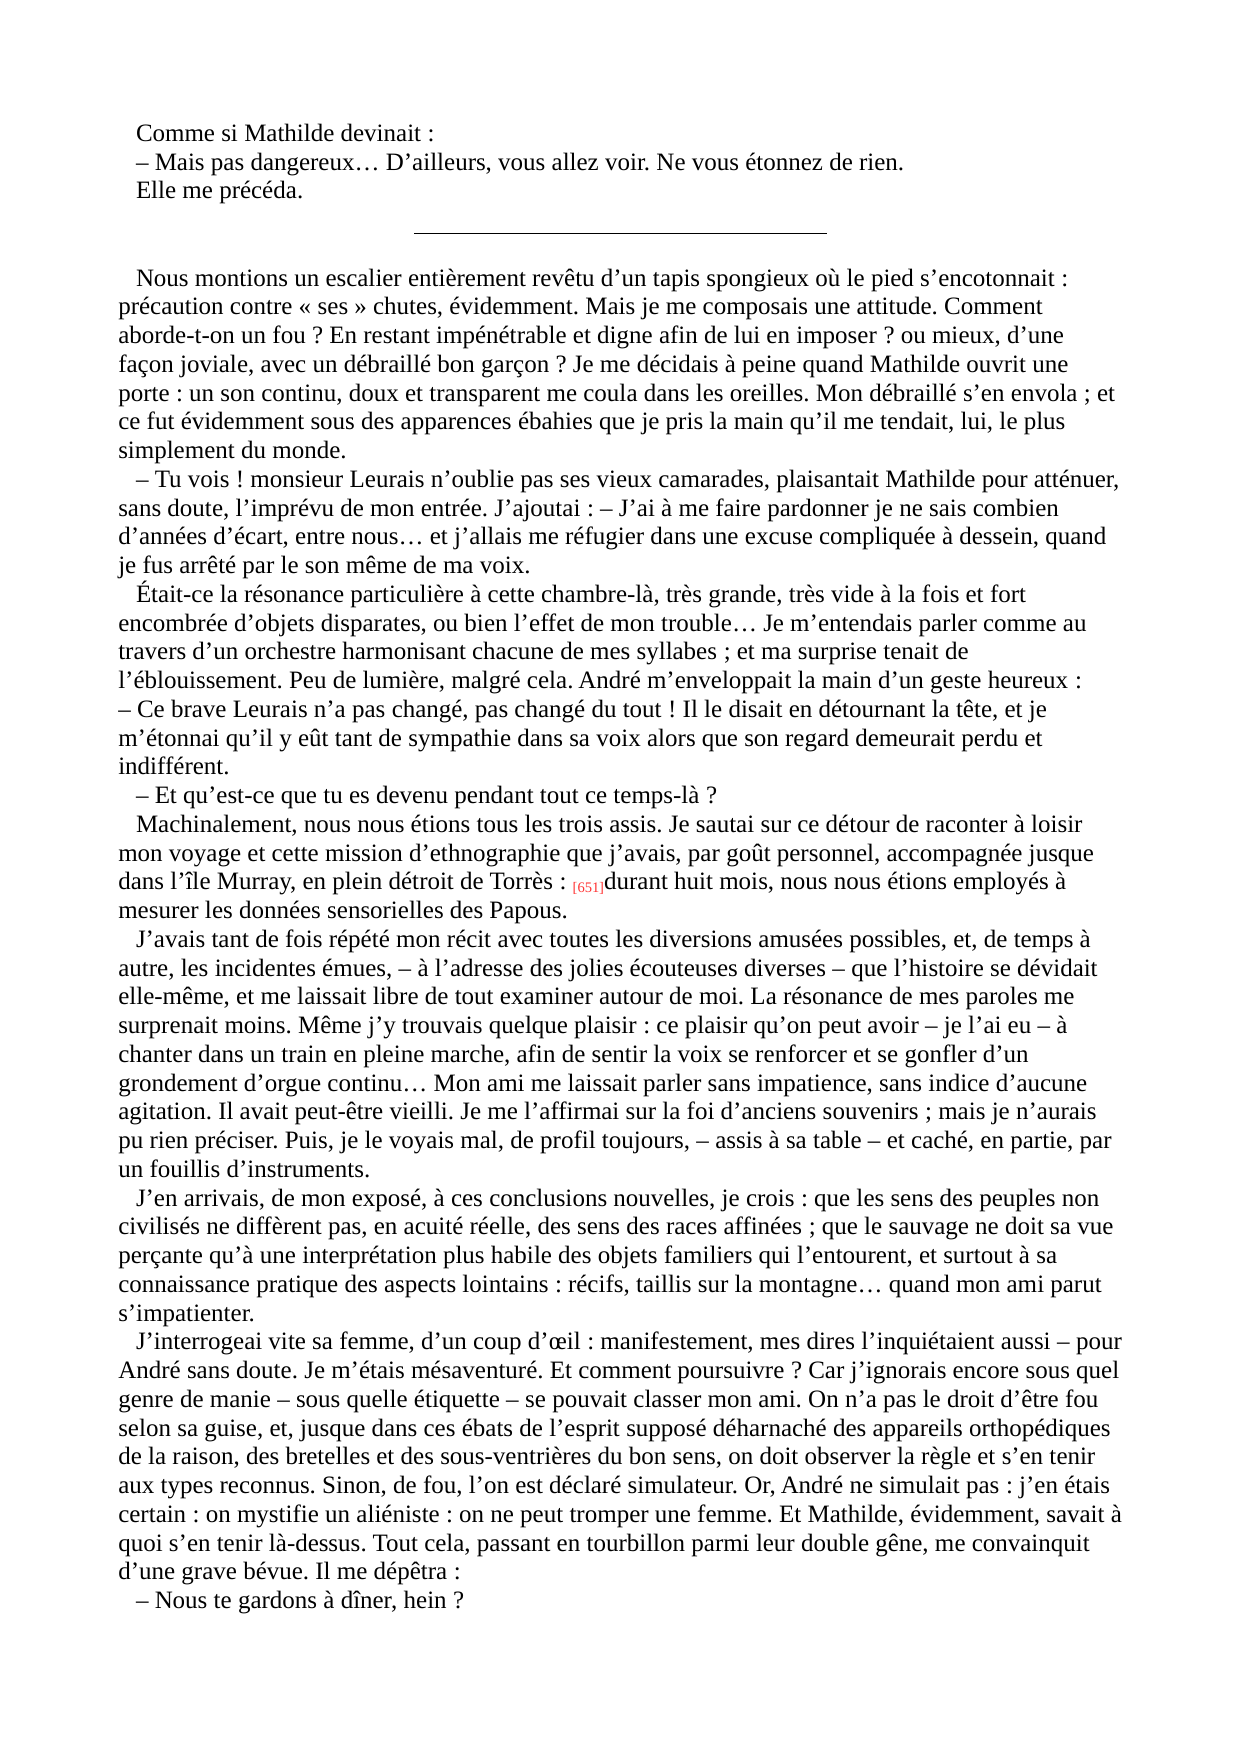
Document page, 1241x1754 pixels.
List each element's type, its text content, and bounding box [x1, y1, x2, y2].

text – Tu vois ! monsieur Leurais n’oublie pas ses vieux camarades, plaisantait Mathilde pour atténuer, sans doute, l’imprévu de mon entrée. J’ajoutai : – J’ai à me faire pardonner je ne sais combien d’années d’écart, entre nous… et j’allais me réfugier dans une excuse compliquée à dessein, quand je fus arrêté par le son même de ma voix. [118, 464, 1122, 579]
text Nous montions un escalier entièrement revêtu d’un tapis spongieux où le pied s’encotonnait : précaution contre « ses » chutes, évidemment. Mais je me composais une attitude. Comment aborde-t-on un fou ? En restant impénétrable et digne afin de lui en imposer ? ou mieux, d’une façon joviale, avec un débraillé bon garçon ? Je me décidais à peine quand Mathilde ouvrit une porte : un son continu, doux et transparent me coula dans les oreilles. Mon débraillé s’en envola ; et ce fut évidemment sous des apparences ébahies que je pris la main qu’il me tendait, lui, le plus simplement du monde. [118, 263, 1122, 464]
text Elle me précéda. [118, 176, 1122, 204]
text J’en arrivais, de mon exposé, à ces conclusions nouvelles, je crois : que les sens des peuples non civilisés ne diffèrent pas, en acuité réelle, des sens des races affinées ; que le sauvage ne doit sa vue perçante qu’à une interprétation plus habile des objets familiers qui l’entourent, et surtout à sa connaissance pratique des aspects lointains : récifs, taillis sur la montagne… quand mon ami parut s’impatienter. [118, 1183, 1122, 1326]
text Était-ce la résonance particulière à cette chambre-là, très grande, très vide à la fois et fort encombrée d’objets disparates, ou bien l’effet de mon trouble… Je m’entendais parler comme au travers d’un orchestre harmonisant chacune de mes syllabes ; et ma surprise tenait de l’éblouissement. Peu de lumière, malgré cela. André m’enveloppait la main d’un geste heureux : – Ce brave Leurais n’a pas changé, pas changé du tout ! Il le disait en détournant la tête, et je m’étonnai qu’il y eût tant de sympathie dans sa voix alors que son regard demeurait perdu et indifférent. [118, 579, 1122, 780]
text J’interrogeai vite sa femme, d’un coup d’œil : manifestement, mes dires l’inquiétaient aussi – pour André sans doute. Je m’étais mésaventuré. Et comment poursuivre ? Car j’ignorais encore sous quel genre de manie – sous quelle étiquette – se pouvait classer mon ami. On n’a pas le droit d’être fou selon sa guise, et, jusque dans ces ébats de l’esprit supposé déharnaché des appareils orthopédiques de la raison, des bretelles et des sous-ventrières du bon sens, on doit observer la règle et s’en tenir aux types reconnus. Sinon, de fou, l’on est déclaré simulateur. Or, André ne simulait pas : j’en étais certain : on mystifie un aliéniste : on ne peut tromper une femme. Et Mathilde, évidemment, savait à quoi s’en tenir là-dessus. Tout cela, passant en tourbillon parmi leur double gêne, me convainquit d’une grave bévue. Il me dépêtra : [118, 1326, 1122, 1585]
text J’avais tant de fois répété mon récit avec toutes les diversions amusées possibles, et, de temps à autre, les incidentes émues, – à l’adresse des jolies écouteuses diverses – que l’histoire se dévidait elle-même, et me laissait libre de tout examiner autour de moi. La résonance de mes paroles me surprenait moins. Même j’y trouvais quelque plaisir : ce plaisir qu’on peut avoir – je l’ai eu – à chanter dans un train en pleine marche, afin de sentir la voix se renforcer et se gonfler d’un grondement d’orgue continu… Mon ami me laissait parler sans impatience, sans indice d’aucune agitation. Il avait peut-être vieilli. Je me l’affirmai sur la foi d’anciens souvenirs ; mais je n’aurais pu rien préciser. Puis, je le voyais mal, de profil toujours, – assis à sa table – et caché, en partie, par un fouillis d’instruments. [118, 924, 1122, 1183]
text – Et qu’est-ce que tu es devenu pendant tout ce temps-là ? [118, 780, 1122, 809]
text – Nous te gardons à dîner, hein ? [118, 1585, 1122, 1614]
text Comme si Mathilde devinait : [118, 118, 1122, 147]
text Machinalement, nous nous étions tous les trois assis. Je sautai sur ce détour de raconter à loisir mon voyage et cette mission d’ethnographie que j’avais, par goût personnel, accompagnée jusque dans l’île Murray, en plein détroit de Torrès : [651]durant huit mois, nous nous étions employés à mesurer les données sensorielles des Papous. [118, 809, 1122, 924]
text – Mais pas dangereux… D’ailleurs, vous allez voir. Ne vous étonnez de rien. [118, 147, 1122, 176]
